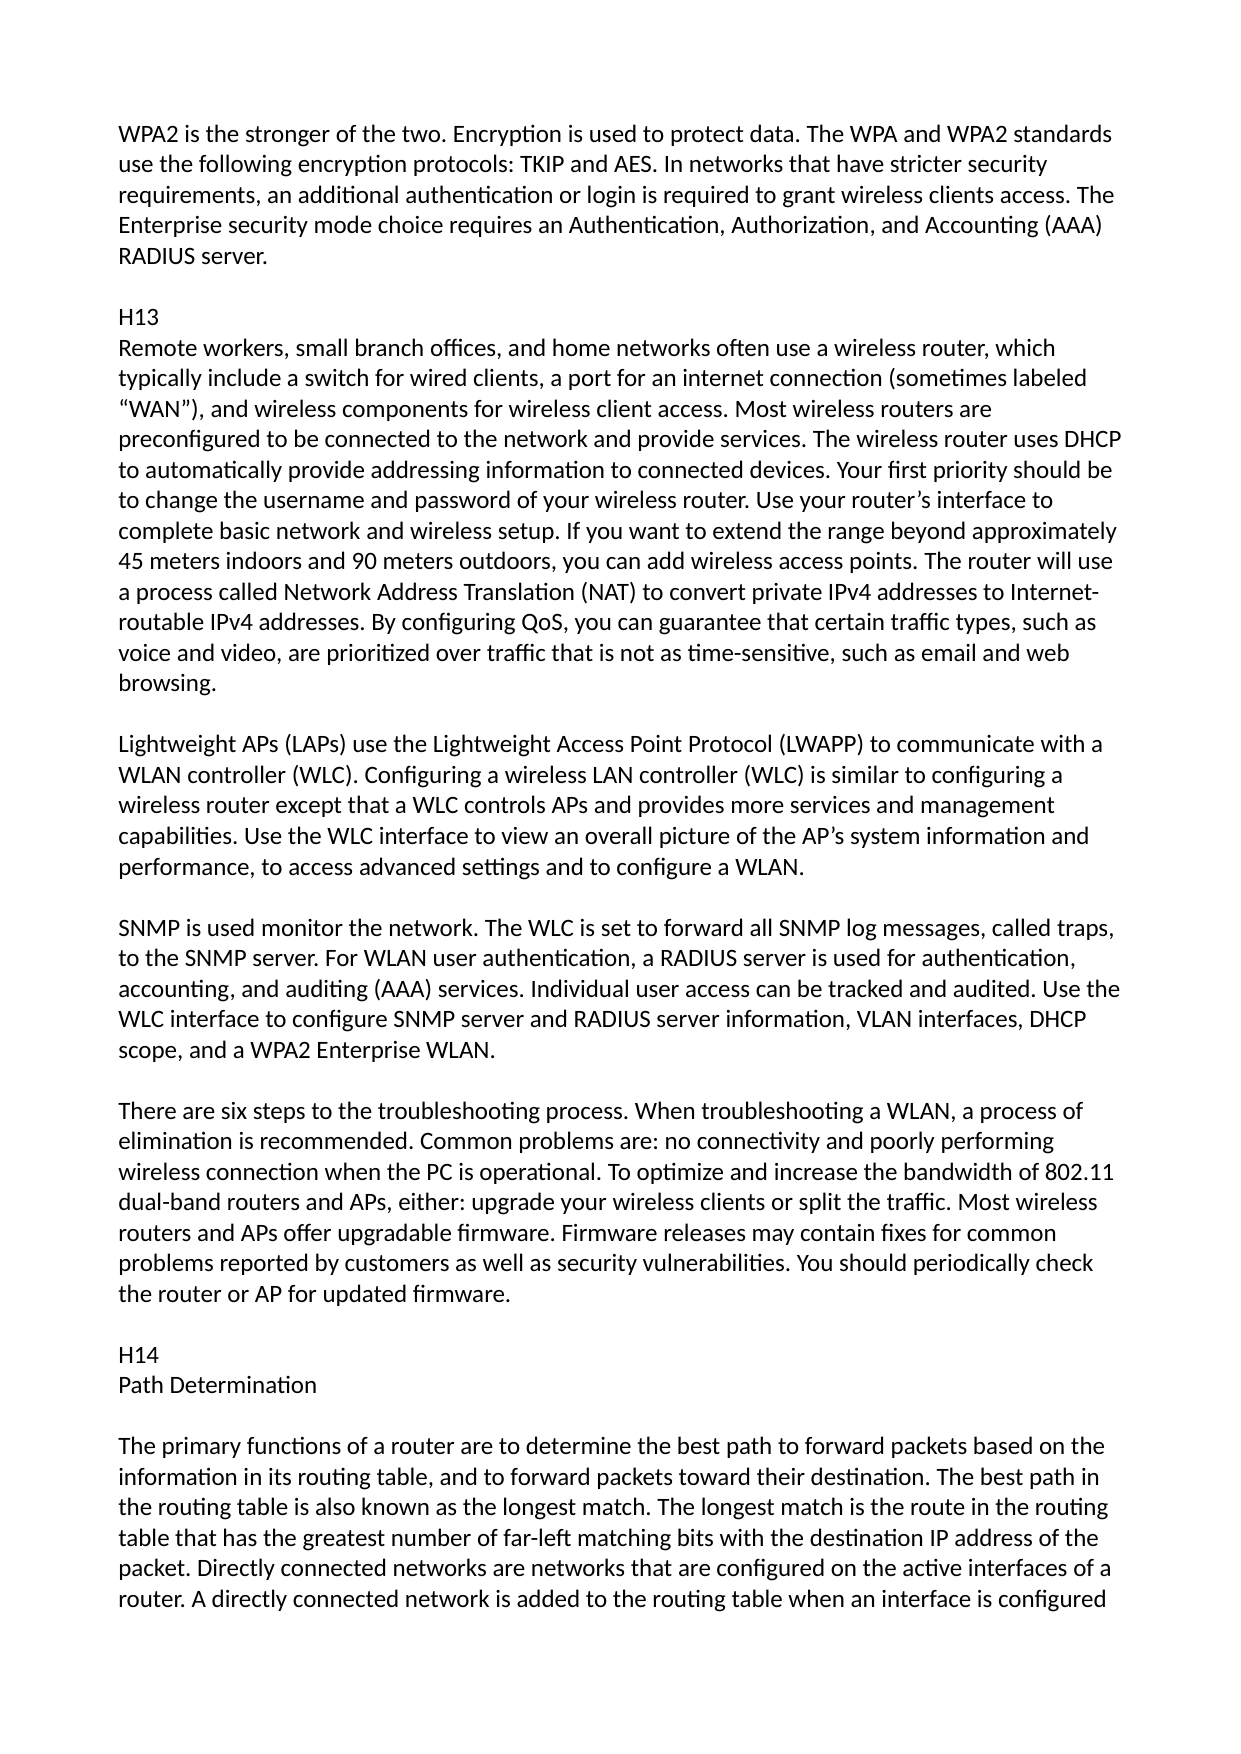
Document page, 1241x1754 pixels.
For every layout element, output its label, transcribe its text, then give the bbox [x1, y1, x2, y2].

text Lightweight APs (LAPs) use the Lightweight Access Point Protocol (LWAPP) to communicate with a WLAN controller (WLC). Configuring a wireless LAN controller (WLC) is similar to configuring a wireless router except that a WLC controls APs and provides more services and management capabilities. Use the WLC interface to view an overall picture of the AP’s system information and performance, to access advanced settings and to configure a WLAN. [118, 728, 1122, 881]
text SNMP is used monitor the network. The WLC is set to forward all SNMP log messages, called traps, to the SNMP server. For WLAN user authentication, a RADIUS server is used for authentication, accounting, and auditing (AAA) services. Individual user access can be tracked and audited. Use the WLC interface to configure SNMP server and RADIUS server information, VLAN interfaces, DHCP scope, and a WPA2 Enterprise WLAN. [118, 912, 1122, 1064]
text H14 Path Determination [118, 1339, 1122, 1400]
text H13 [118, 301, 1122, 332]
text Remote workers, small branch offices, and home networks often use a wireless router, which typically include a switch for wired clients, a port for an internet connection (sometimes labeled “WAN”), and wireless components for wireless client access. Most wireless routers are preconfigured to be connected to the network and provide services. The wireless router uses DHCP to automatically provide addressing information to connected devices. Your first priority should be to change the username and password of your wireless router. Use your router’s interface to complete basic network and wireless setup. If you want to extend the range beyond approximately 45 meters indoors and 90 meters outdoors, you can add wireless access points. The router will use a process called Network Address Translation (NAT) to convert private IPv4 addresses to Internet-routable IPv4 addresses. By configuring QoS, you can guarantee that certain traffic types, such as voice and video, are prioritized over traffic that is not as time-sensitive, such as email and web browsing. [118, 332, 1122, 698]
text The primary functions of a router are to determine the best path to forward packets based on the information in its routing table, and to forward packets toward their destination. The best path in the routing table is also known as the longest match. The longest match is the route in the routing table that has the greatest number of far-left matching bits with the destination IP address of the packet. Directly connected networks are networks that are configured on the active interfaces of a router. A directly connected network is added to the routing table when an interface is configured [118, 1431, 1122, 1614]
text There are six steps to the troubleshooting process. When troubleshooting a WLAN, a process of elimination is recommended. Common problems are: no connectivity and poorly performing wireless connection when the PC is operational. To optimize and increase the bandwidth of 802.11 dual-band routers and APs, either: upgrade your wireless clients or split the traffic. Most wireless routers and APs offer upgradable firmware. Firmware releases may contain fixes for common problems reported by customers as well as security vulnerabilities. You should periodically check the router or AP for updated firmware. [118, 1095, 1122, 1308]
text WPA2 is the stronger of the two. Encryption is used to protect data. The WPA and WPA2 standards use the following encryption protocols: TKIP and AES. In networks that have stricter security requirements, an additional authentication or login is required to grant wireless clients access. The Enterprise security mode choice requires an Authentication, Authorization, and Accounting (AAA) RADIUS server. [118, 118, 1122, 271]
